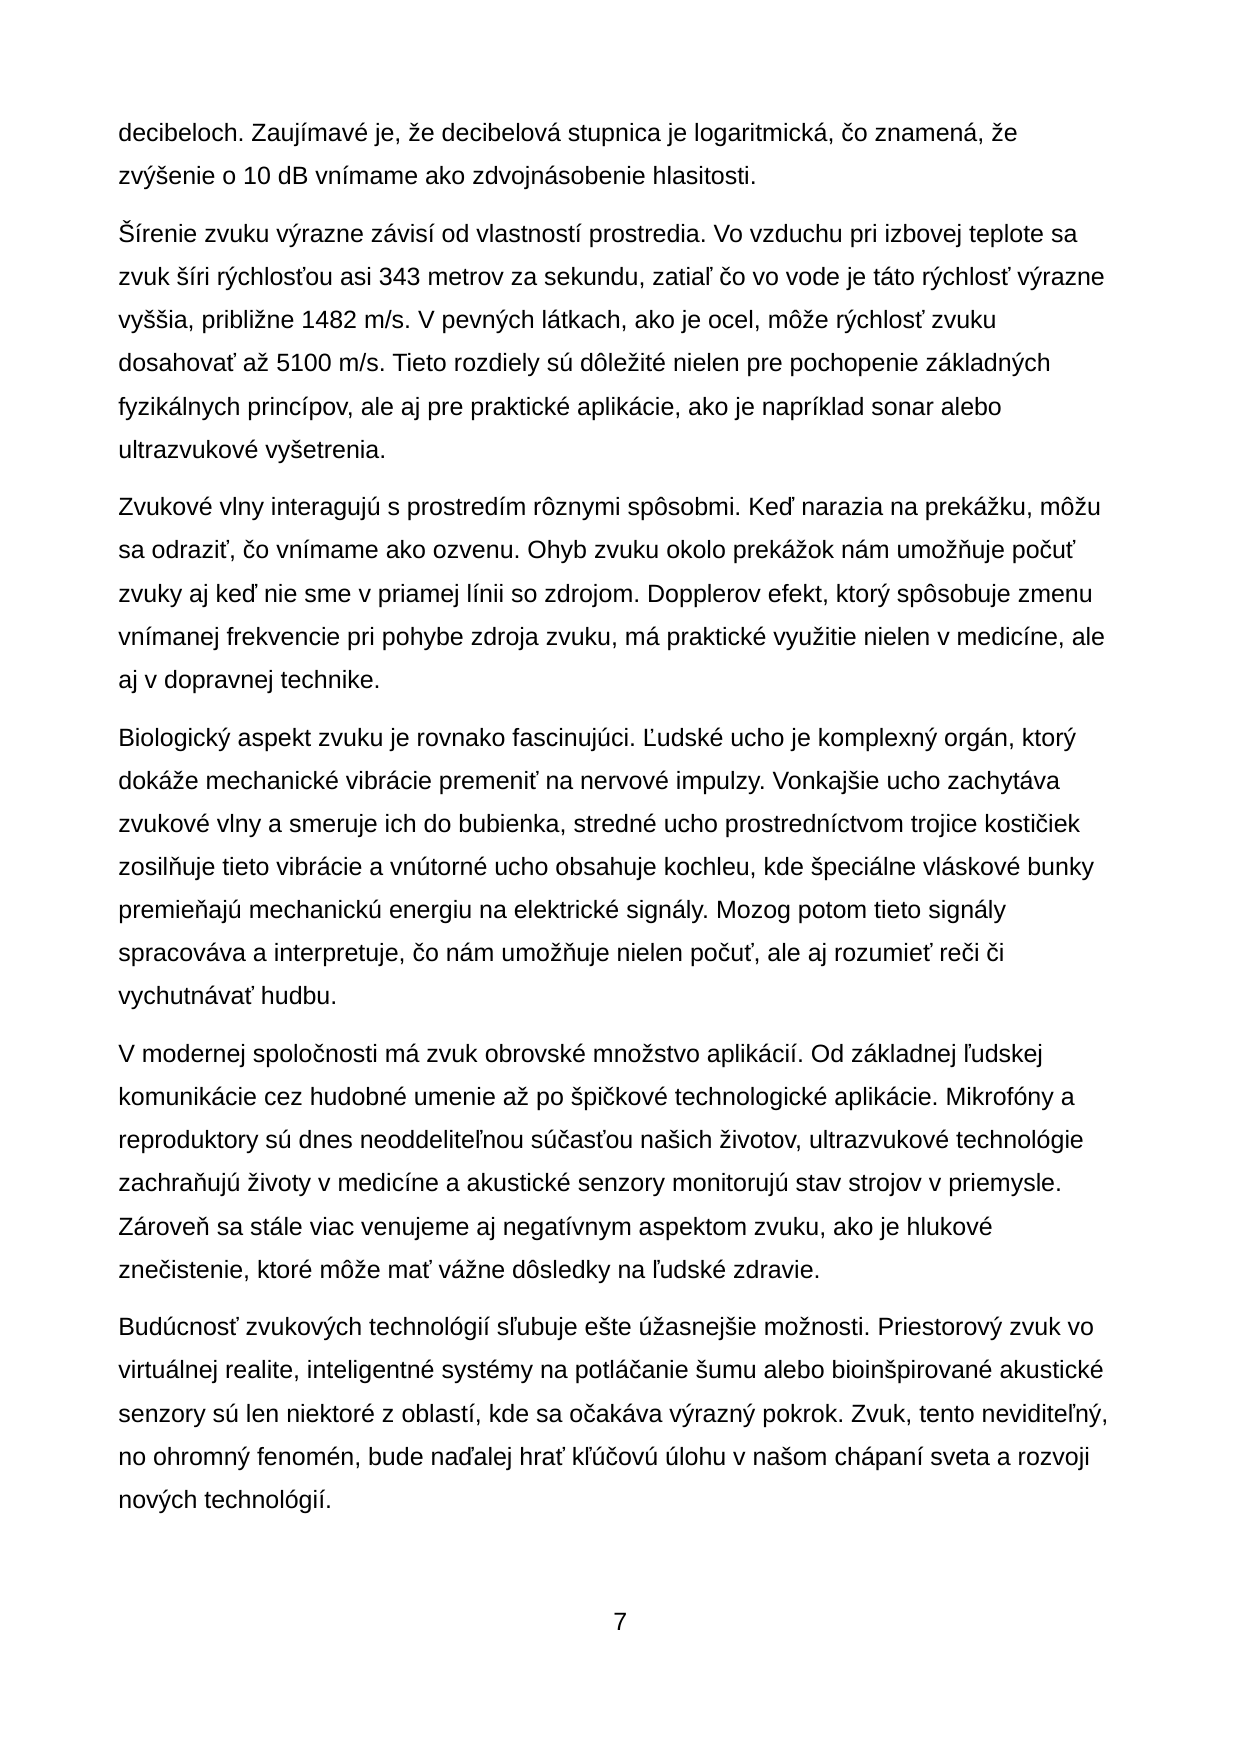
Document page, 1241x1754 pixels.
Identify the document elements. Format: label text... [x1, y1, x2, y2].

text Šírenie zvuku výrazne závisí od vlastností prostredia. Vo vzduchu pri izbovej teplote sa zvuk šíri rýchlosťou asi 343 metrov za sekundu, zatiaľ čo vo vode je táto rýchlosť výrazne vyššia, približne 1482 m/s. V pevných látkach, ako je ocel, môže rýchlosť zvuku dosahovať až 5100 m/s. Tieto rozdiely sú dôležité nielen pre pochopenie základných fyzikálnych princípov, ale aj pre praktické aplikácie, ako je napríklad sonar alebo ultrazvukové vyšetrenia. [118, 219, 1122, 463]
text Biologický aspekt zvuku je rovnako fascinujúci. Ľudské ucho je komplexný orgán, ktorý dokáže mechanické vibrácie premeniť na nervové impulzy. Vonkajšie ucho zachytáva zvukové vlny a smeruje ich do bubienka, stredné ucho prostredníctvom trojice kostičiek zosilňuje tieto vibrácie a vnútorné ucho obsahuje kochleu, kde špeciálne vláskové bunky premieňajú mechanickú energiu na elektrické signály. Mozog potom tieto signály spracováva a interpretuje, čo nám umožňuje nielen počuť, ale aj rozumieť reči či vychutnávať hudbu. [118, 722, 1122, 1010]
text decibeloch. Zaujímavé je, že decibelová stupnica je logaritmická, čo znamená, že zvýšenie o 10 dB vnímame ako zdvojnásobenie hlasitosti. [118, 118, 1122, 190]
text Budúcnosť zvukových technológií sľubuje ešte úžasnejšie možnosti. Priestorový zvuk vo virtuálnej realite, inteligentné systémy na potláčanie šumu alebo bioinšpirované akustické senzory sú len niektoré z oblastí, kde sa očakáva výrazný pokrok. Zvuk, tento neviditeľný, no ohromný fenomén, bude naďalej hrať kľúčovú úlohu v našom chápaní sveta a rozvoji nových technológií. [118, 1312, 1122, 1513]
text V modernej spoločnosti má zvuk obrovské množstvo aplikácií. Od základnej ľudskej komunikácie cez hudobné umenie až po špičkové technologické aplikácie. Mikrofóny a reproduktory sú dnes neoddeliteľnou súčasťou našich životov, ultrazvukové technológie zachraňujú životy v medicíne a akustické senzory monitorujú stav strojov v priemysle. Zároveň sa stále viac venujeme aj negatívnym aspektom zvuku, ako je hlukové znečistenie, ktoré môže mať vážne dôsledky na ľudské zdravie. [118, 1039, 1122, 1283]
text Zvukové vlny interagujú s prostredím rôznymi spôsobmi. Keď narazia na prekážku, môžu sa odraziť, čo vnímame ako ozvenu. Ohyb zvuku okolo prekážok nám umožňuje počuť zvuky aj keď nie sme v priamej línii so zdrojom. Dopplerov efekt, ktorý spôsobuje zmenu vnímanej frekvencie pri pohybe zdroja zvuku, má praktické využitie nielen v medicíne, ale aj v dopravnej technike. [118, 492, 1122, 693]
